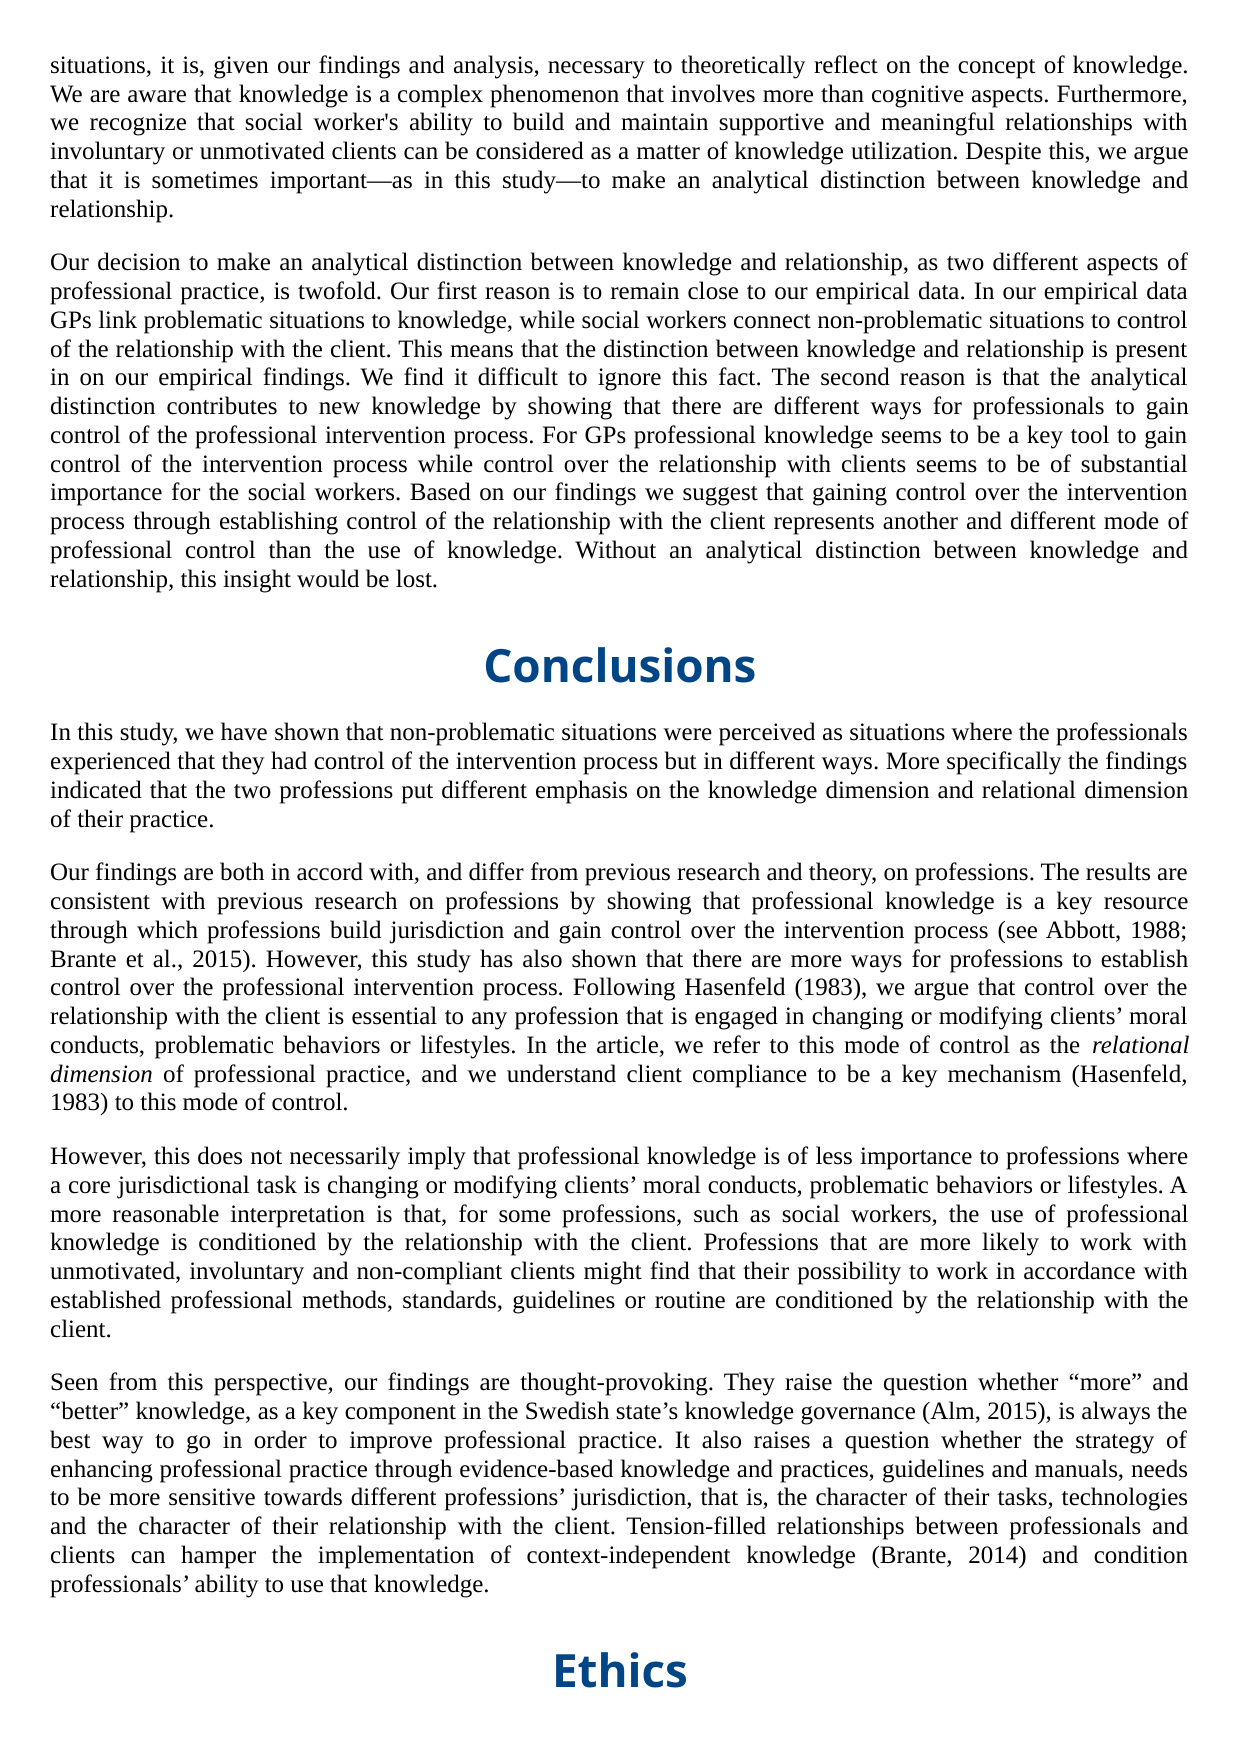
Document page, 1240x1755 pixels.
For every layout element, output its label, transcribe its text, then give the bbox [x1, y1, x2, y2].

text Our decision to make an analytical distinction between knowledge and relationship, as two different aspects of professional practice, is twofold. Our first reason is to remain close to our empirical data. In our empirical data GPs link problematic situations to knowledge, while social workers connect non-problematic situations to control of the relationship with the client. This means that the distinction between knowledge and relationship is present in on our empirical findings. We find it difficult to ignore this fact. The second reason is that the analytical distinction contributes to new knowledge by showing that there are different ways for professionals to gain control of the professional intervention process. For GPs professional knowledge seems to be a key tool to gain control of the intervention process while control over the relationship with clients seems to be of substantial importance for the social workers. Based on our findings we suggest that gaining control over the intervention process through establishing control of the relationship with the client represents another and different mode of professional control than the use of knowledge. Without an analytical distinction between knowledge and relationship, this insight would be lost. [50, 247, 1189, 592]
text However, this does not necessarily imply that professional knowledge is of less importance to professions where a core jurisdictional task is changing or modifying clients’ moral conducts, problematic behaviors or lifestyles. A more reasonable interpretation is that, for some professions, such as social workers, the use of professional knowledge is conditioned by the relationship with the client. Professions that are more likely to work with unmotivated, involuntary and non-compliant clients might find that their possibility to work in accordance with established professional methods, standards, guidelines or routine are conditioned by the relationship with the client. [50, 1141, 1189, 1342]
text Our findings are both in accord with, and differ from previous research and theory, on professions. The results are consistent with previous research on professions by showing that professional knowledge is a key resource through which professions build jurisdiction and gain control over the intervention process (see Abbott, 1988; Brante et al., 2015). However, this study has also shown that there are more ways for professions to establish control over the professional intervention process. Following Hasenfeld (1983), we argue that control over the relationship with the client is essential to any profession that is engaged in changing or modifying clients’ moral conducts, problematic behaviors or lifestyles. In the article, we refer to this mode of control as the relational dimension of professional practice, and we understand client compliance to be a key mechanism (Hasenfeld, 1983) to this mode of control. [50, 857, 1189, 1116]
subtitle Conclusions [50, 642, 1189, 692]
text In this study, we have shown that non-problematic situations were perceived as situations where the professionals experienced that they had control of the intervention process but in different ways. More specifically the findings indicated that the two professions put different emphasis on the knowledge dimension and relational dimension of their practice. [50, 717, 1189, 832]
subtitle Ethics [50, 1647, 1189, 1697]
text situations, it is, given our findings and analysis, necessary to theoretically reflect on the concept of knowledge. We are aware that knowledge is a complex phenomenon that involves more than cognitive aspects. Furthermore, we recognize that social worker's ability to build and maintain supportive and meaningful relationships with involuntary or unmotivated clients can be considered as a matter of knowledge utilization. Despite this, we argue that it is sometimes important—as in this study—to make an analytical distinction between knowledge and relationship. [50, 50, 1189, 222]
text Seen from this perspective, our findings are thought-provoking. They raise the question whether “more” and “better” knowledge, as a key component in the Swedish state’s knowledge governance (Alm, 2015), is always the best way to go in order to improve professional practice. It also raises a question whether the strategy of enhancing professional practice through evidence-based knowledge and practices, guidelines and manuals, needs to be more sensitive towards different professions’ jurisdiction, that is, the character of their tasks, technologies and the character of their relationship with the client. Tension-filled relationships between professionals and clients can hamper the implementation of context-independent knowledge (Brante, 2014) and condition professionals’ ability to use that knowledge. [50, 1367, 1189, 1597]
